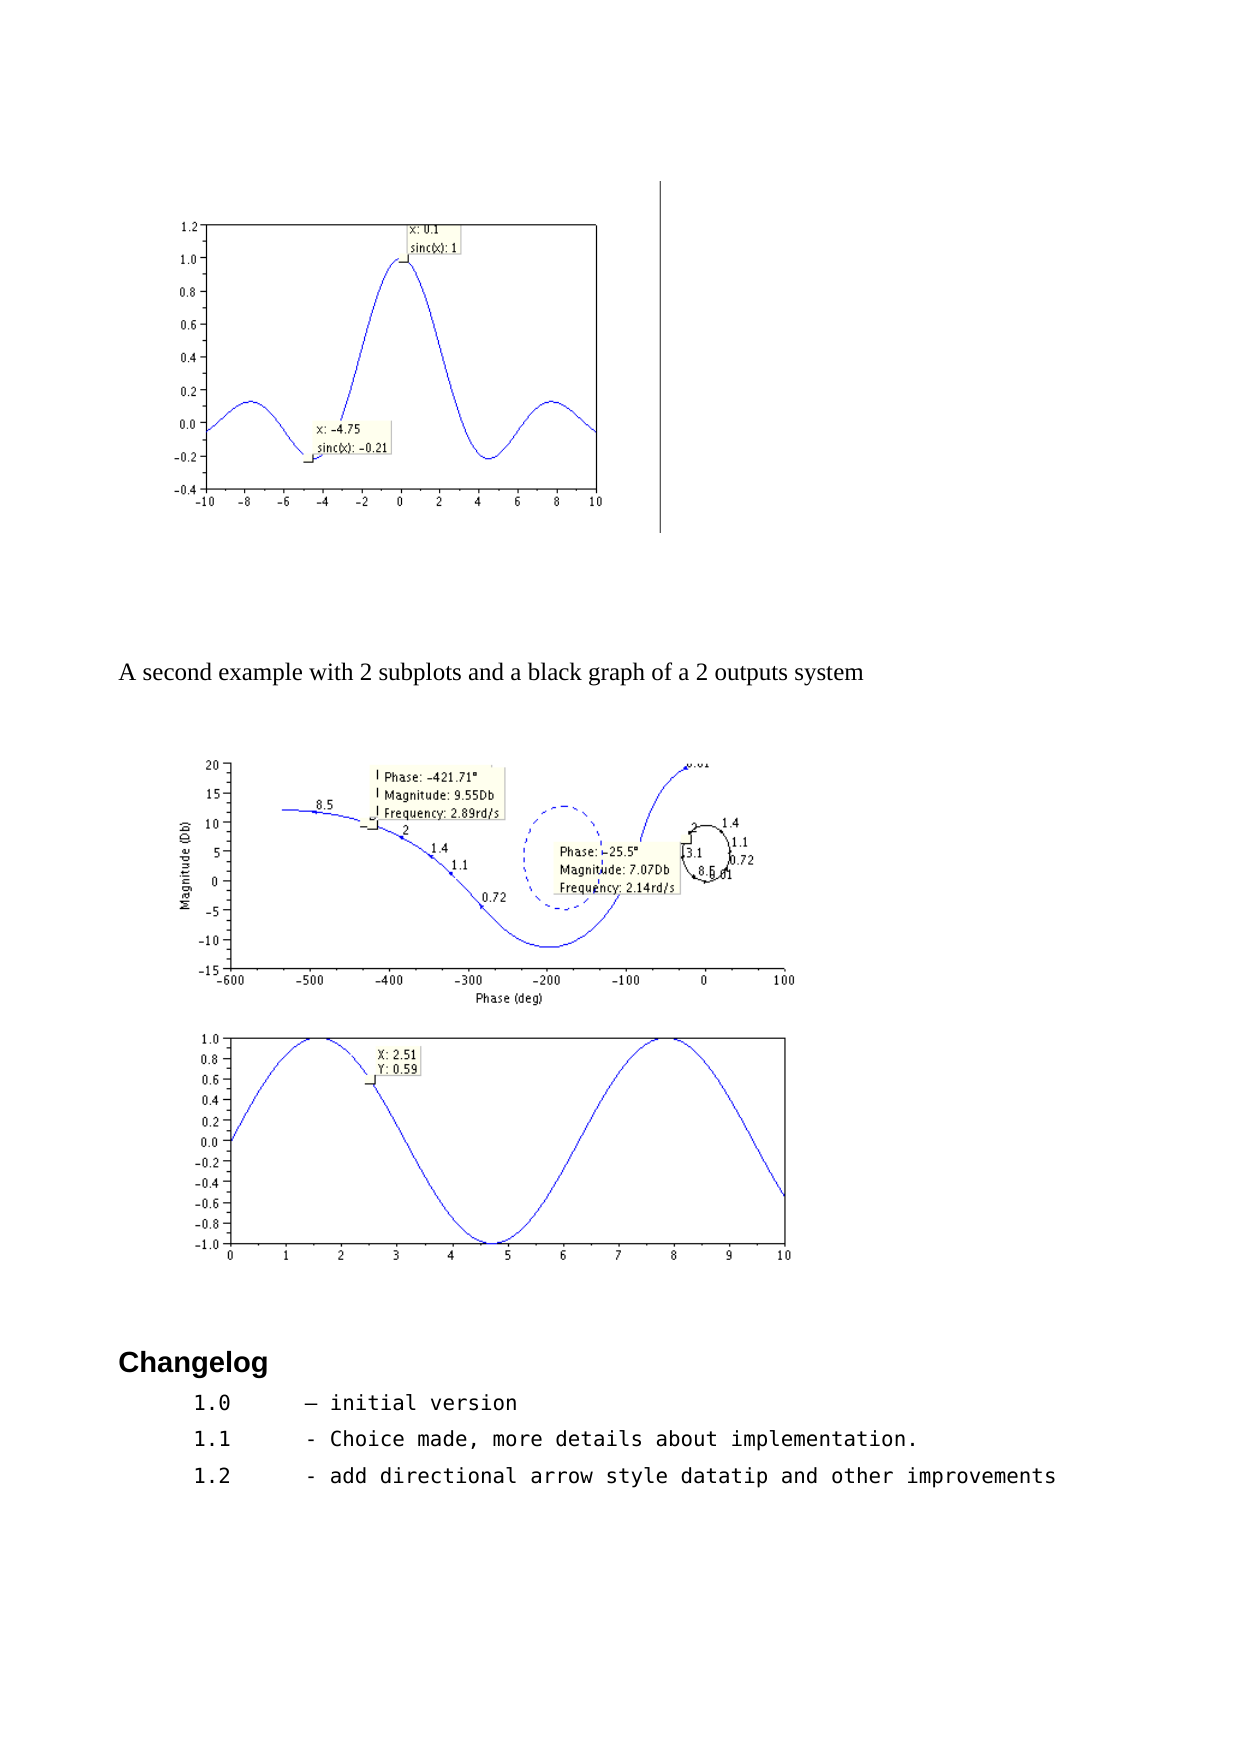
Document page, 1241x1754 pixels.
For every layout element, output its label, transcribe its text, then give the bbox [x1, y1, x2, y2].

list - add directional arrow style datatip and other improvements [193, 1464, 1122, 1488]
subtitle Changelog [118, 1344, 1122, 1378]
list - Choice made, more details about implementation. [193, 1427, 1122, 1452]
list – initial version [193, 1391, 1122, 1415]
picture [141, 181, 661, 533]
picture [139, 729, 877, 1278]
text A second example with 2 subplots and a black graph of a 2 outputs system [118, 657, 1122, 686]
